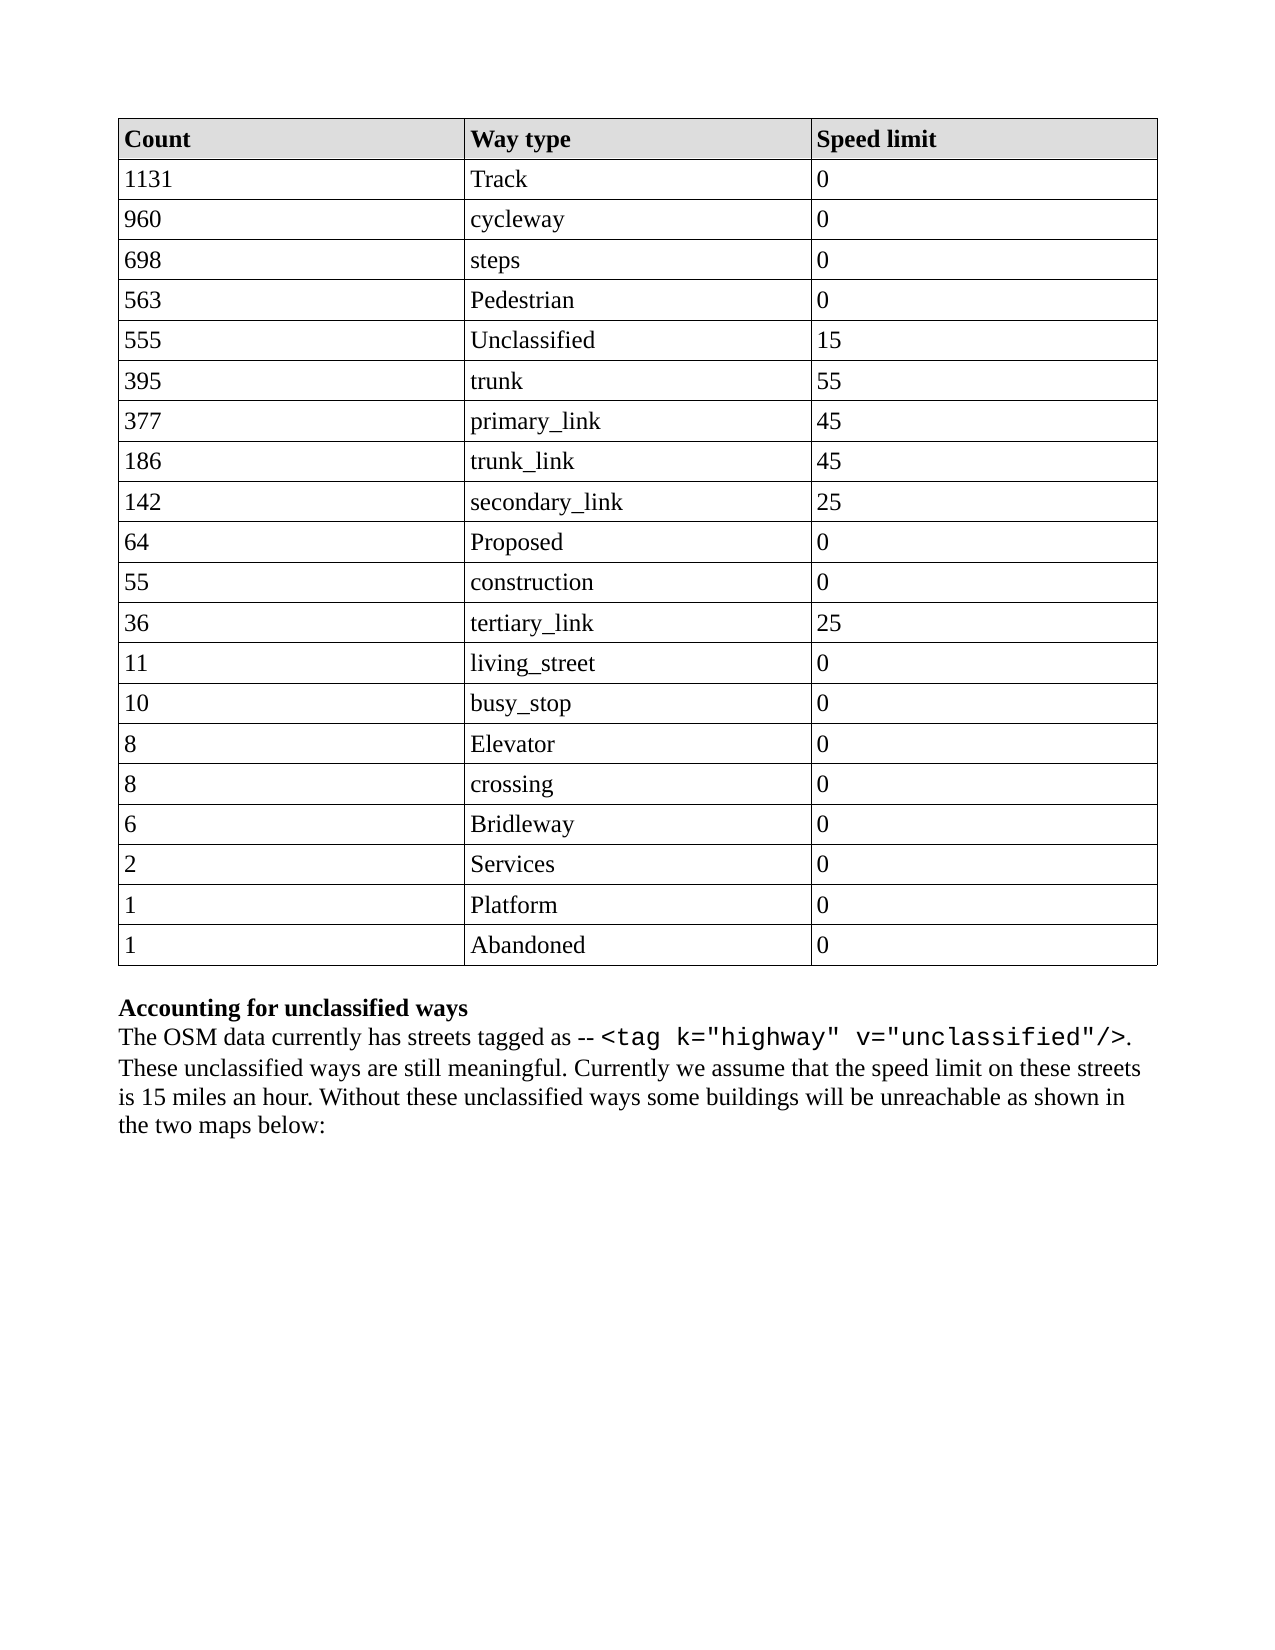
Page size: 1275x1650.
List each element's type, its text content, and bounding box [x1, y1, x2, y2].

table_cell 0 [812, 764, 1157, 803]
table_cell 0 [812, 805, 1157, 844]
table_cell 8 [119, 764, 464, 803]
table_cell Unclassified [465, 321, 811, 360]
table_cell tertiary_link [465, 603, 811, 642]
table_cell 0 [812, 925, 1157, 965]
table_cell 0 [812, 200, 1157, 239]
table_cell 0 [812, 160, 1157, 199]
table_cell Elevator [465, 724, 811, 763]
table_cell 395 [119, 361, 464, 400]
table_header Count [119, 119, 464, 158]
table_cell 25 [812, 482, 1157, 521]
table_cell Proposed [465, 522, 811, 562]
table_cell Bridleway [465, 805, 811, 844]
table_cell 0 [812, 885, 1157, 924]
table_cell Track [465, 160, 811, 199]
table_cell living_street [465, 643, 811, 682]
table_cell 0 [812, 522, 1157, 562]
table_cell 0 [812, 280, 1157, 320]
table_cell steps [465, 240, 811, 279]
table_cell 55 [119, 563, 464, 602]
table_cell 0 [812, 684, 1157, 723]
table_cell construction [465, 563, 811, 602]
table_cell 1 [119, 925, 464, 965]
table_cell 1131 [119, 160, 464, 199]
table_cell secondary_link [465, 482, 811, 521]
table_cell 377 [119, 401, 464, 441]
table_cell 142 [119, 482, 464, 521]
table_cell 8 [119, 724, 464, 763]
table_cell Abandoned [465, 925, 811, 965]
table_cell Services [465, 845, 811, 884]
table_cell 6 [119, 805, 464, 844]
table_cell 55 [812, 361, 1157, 400]
table_cell 0 [812, 240, 1157, 279]
table_cell 2 [119, 845, 464, 884]
table_cell trunk [465, 361, 811, 400]
table_header Speed limit [812, 119, 1157, 158]
table_cell 186 [119, 442, 464, 481]
table_header Way type [465, 119, 811, 158]
table_cell 698 [119, 240, 464, 279]
table_cell 45 [812, 401, 1157, 441]
table_cell 555 [119, 321, 464, 360]
table_cell 15 [812, 321, 1157, 360]
table_cell 0 [812, 724, 1157, 763]
table_cell 11 [119, 643, 464, 682]
table_cell cycleway [465, 200, 811, 239]
table_cell 0 [812, 643, 1157, 682]
table_cell crossing [465, 764, 811, 803]
table_cell 0 [812, 563, 1157, 602]
table_cell primary_link [465, 401, 811, 441]
text Accounting for unclassified ways [118, 993, 1157, 1022]
text The OSM data currently has streets tagged as -- <tag k="highway" v="unclassified"/>. These unclassified ways are still meaningful. Currently we assume that the speed limit on these streets is 15 miles an hour. Without these unclassified ways some buildings will be unreachable as shown in the two maps below: [118, 1022, 1157, 1139]
table_cell busy_stop [465, 684, 811, 723]
table_cell 36 [119, 603, 464, 642]
table_cell trunk_link [465, 442, 811, 481]
table_cell 45 [812, 442, 1157, 481]
table_cell 25 [812, 603, 1157, 642]
table_cell 960 [119, 200, 464, 239]
table_cell 64 [119, 522, 464, 562]
table_cell 1 [119, 885, 464, 924]
table_cell Pedestrian [465, 280, 811, 320]
table_cell 563 [119, 280, 464, 320]
table_cell Platform [465, 885, 811, 924]
table_cell 10 [119, 684, 464, 723]
table_cell 0 [812, 845, 1157, 884]
